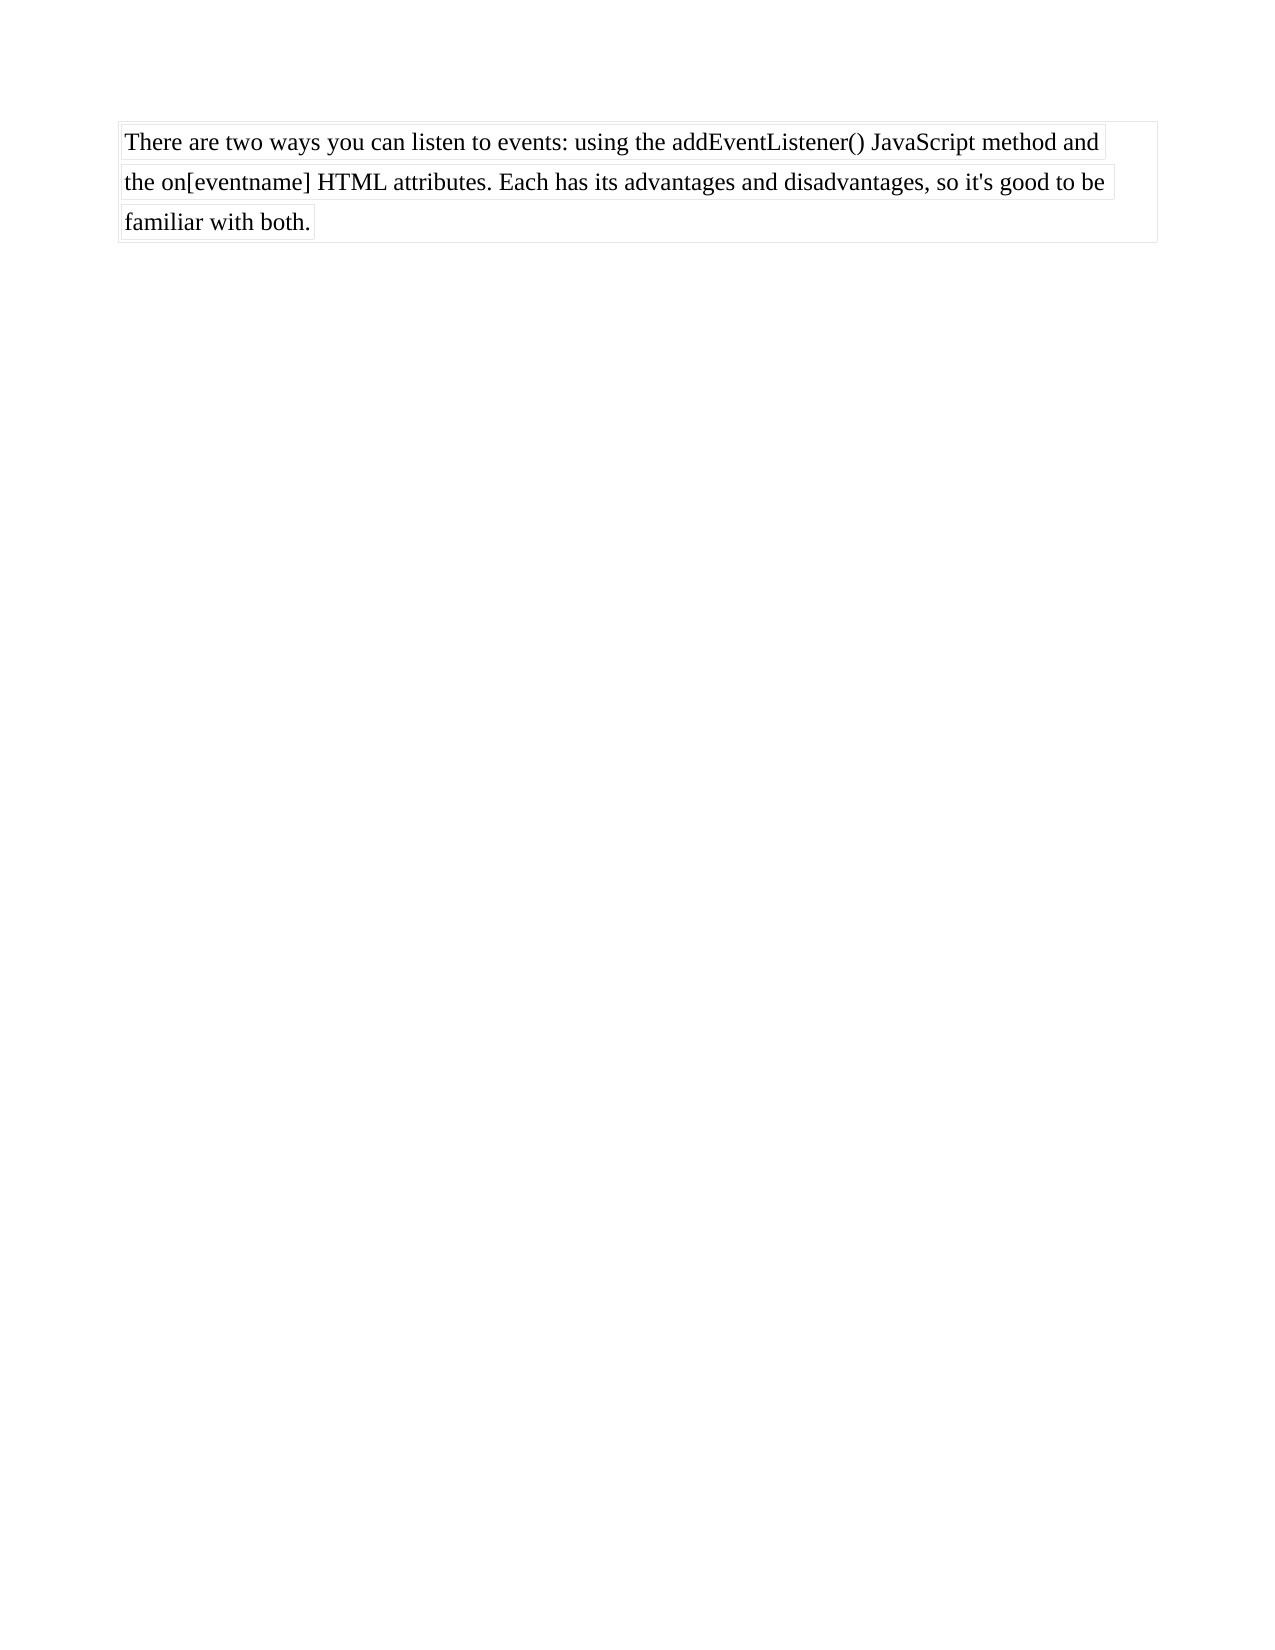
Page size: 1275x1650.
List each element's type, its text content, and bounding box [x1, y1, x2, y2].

text There are two ways you can listen to events: using the addEventListener() JavaScript method and the on[eventname] HTML attributes. Each has its advantages and disadvantages, so it's good to be familiar with both. [119, 122, 1157, 242]
